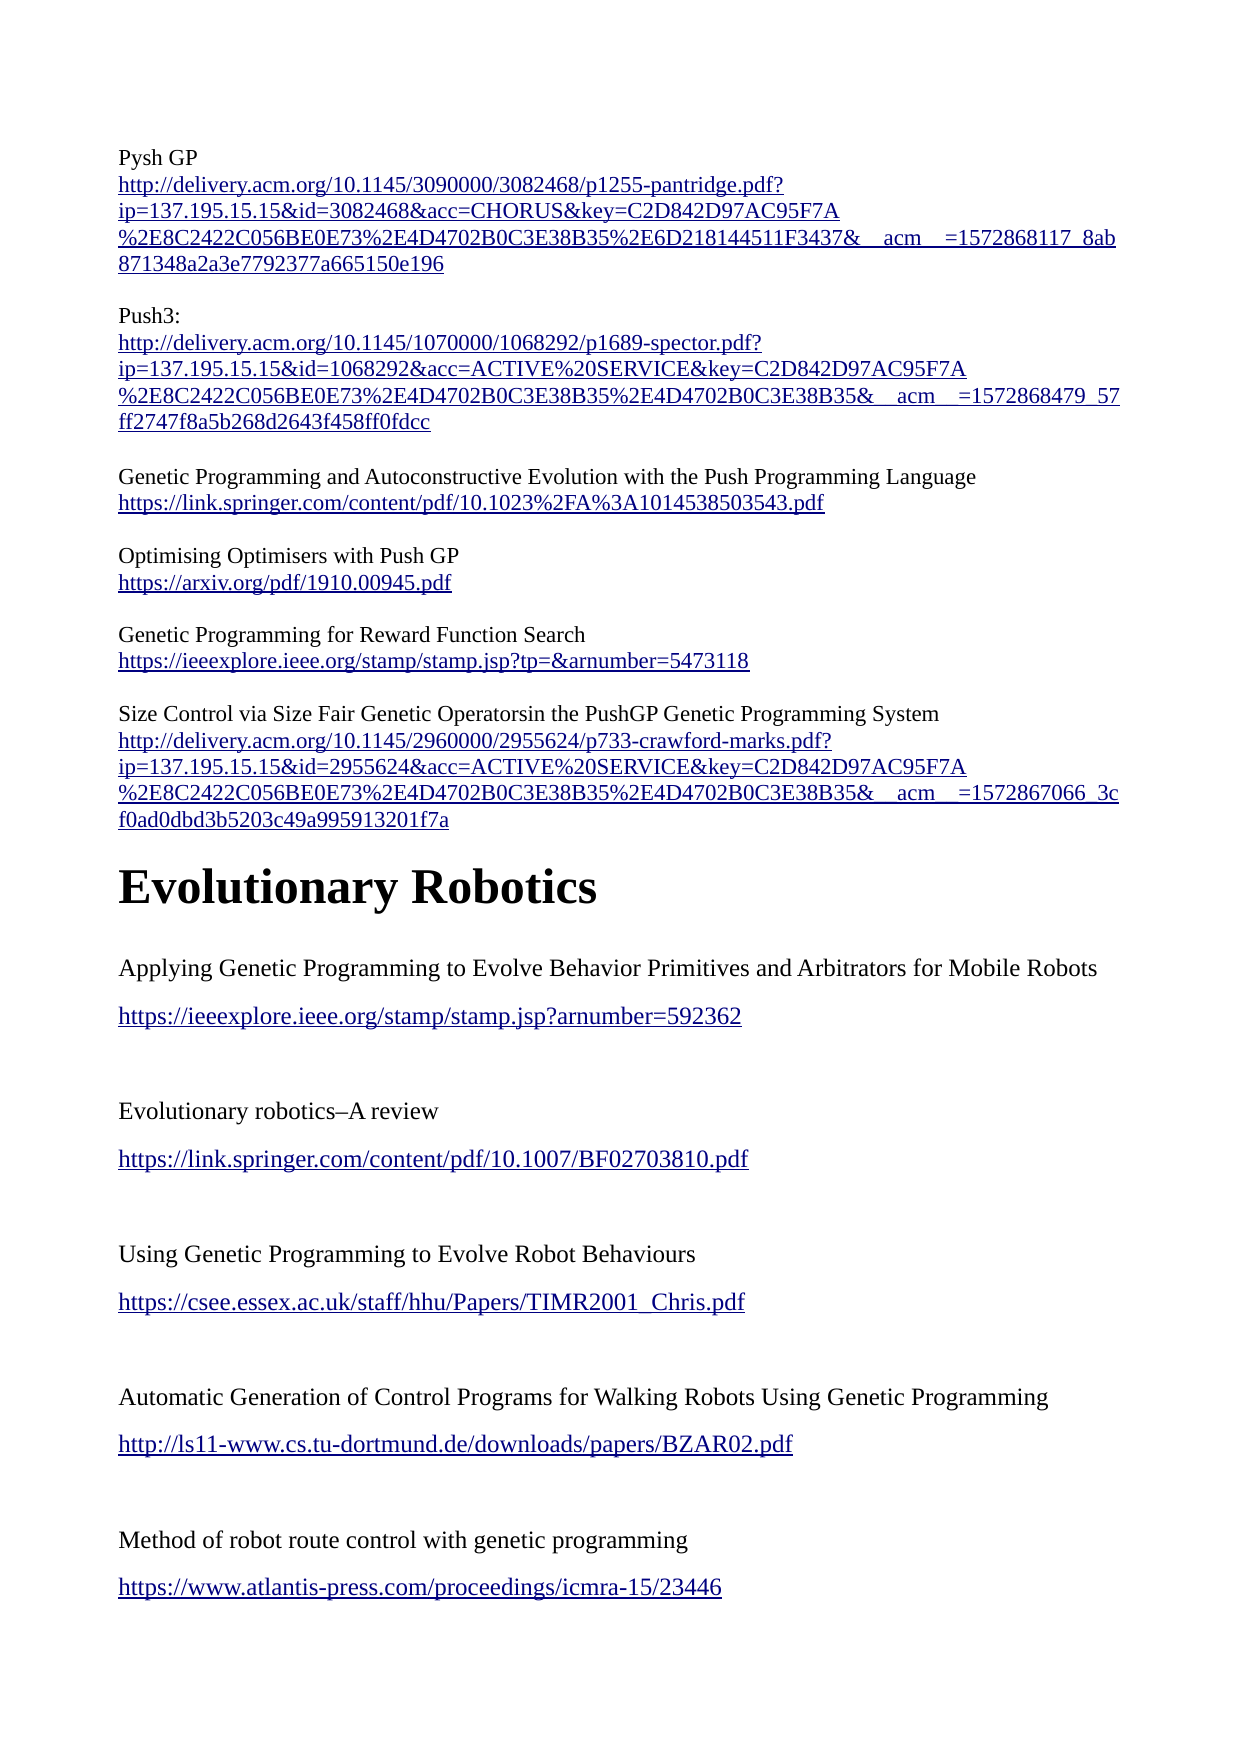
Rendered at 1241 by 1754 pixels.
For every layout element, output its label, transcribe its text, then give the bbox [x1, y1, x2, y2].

text https://www.atlantis-press.com/proceedings/icmra-15/23446 [118, 1572, 1122, 1601]
text Evolutionary robotics–A review [118, 1096, 1122, 1125]
text Optimising Optimisers with Push GP [118, 542, 1122, 568]
text https://ieeexplore.ieee.org/stamp/stamp.jsp?tp=&arnumber=5473118 [118, 648, 1122, 674]
text Genetic Programming and Autoconstructive Evolution with the Push Programming Language [118, 463, 1122, 489]
text http://delivery.acm.org/10.1145/3090000/3082468/p1255-pantridge.pdf?ip=137.195.15.15&id=3082468&acc=CHORUS&key=C2D842D97AC95F7A%2E8C2422C056BE0E73%2E4D4702B0C3E38B35%2E6D218144511F3437&__acm__=1572868117_8ab871348a2a3e7792377a665150e196 [118, 171, 1122, 276]
text https://arxiv.org/pdf/1910.00945.pdf [118, 568, 1122, 595]
text http://ls11-www.cs.tu-dortmund.de/downloads/papers/BZAR02.pdf [118, 1429, 1122, 1458]
text Using Genetic Programming to Evolve Robot Behaviours [118, 1239, 1122, 1268]
text Size Control via Size Fair Genetic Operatorsin the PushGP Genetic Programming System [118, 700, 1122, 727]
text Genetic Programming for Reward Function Search [118, 621, 1122, 648]
text https://link.springer.com/content/pdf/10.1007/BF02703810.pdf [118, 1144, 1122, 1173]
text https://csee.essex.ac.uk/staff/hhu/Papers/TIMR2001_Chris.pdf [118, 1287, 1122, 1315]
text Pysh GP [118, 144, 1122, 171]
text http://delivery.acm.org/10.1145/2960000/2955624/p733-crawford-marks.pdf?ip=137.195.15.15&id=2955624&acc=ACTIVE%20SERVICE&key=C2D842D97AC95F7A%2E8C2422C056BE0E73%2E4D4702B0C3E38B35%2E4D4702B0C3E38B35&__acm__=1572867066_3cf0ad0dbd3b5203c49a995913201f7a [118, 727, 1122, 832]
text Method of robot route control with genetic programming [118, 1525, 1122, 1553]
text Push3: [118, 303, 1122, 329]
text https://ieeexplore.ieee.org/stamp/stamp.jsp?arnumber=592362 [118, 1001, 1122, 1030]
text http://delivery.acm.org/10.1145/1070000/1068292/p1689-spector.pdf?ip=137.195.15.15&id=1068292&acc=ACTIVE%20SERVICE&key=C2D842D97AC95F7A%2E8C2422C056BE0E73%2E4D4702B0C3E38B35%2E4D4702B0C3E38B35&__acm__=1572868479_57ff2747f8a5b268d2643f458ff0fdcc [118, 329, 1122, 434]
subtitle Evolutionary Robotics [118, 857, 1122, 914]
text Applying Genetic Programming to Evolve Behavior Primitives and Arbitrators for Mobile Robots [118, 953, 1122, 982]
text https://link.springer.com/content/pdf/10.1023%2FA%3A1014538503543.pdf [118, 489, 1122, 516]
text Automatic Generation of Control Programs for Walking Robots Using Genetic Programming [118, 1382, 1122, 1411]
